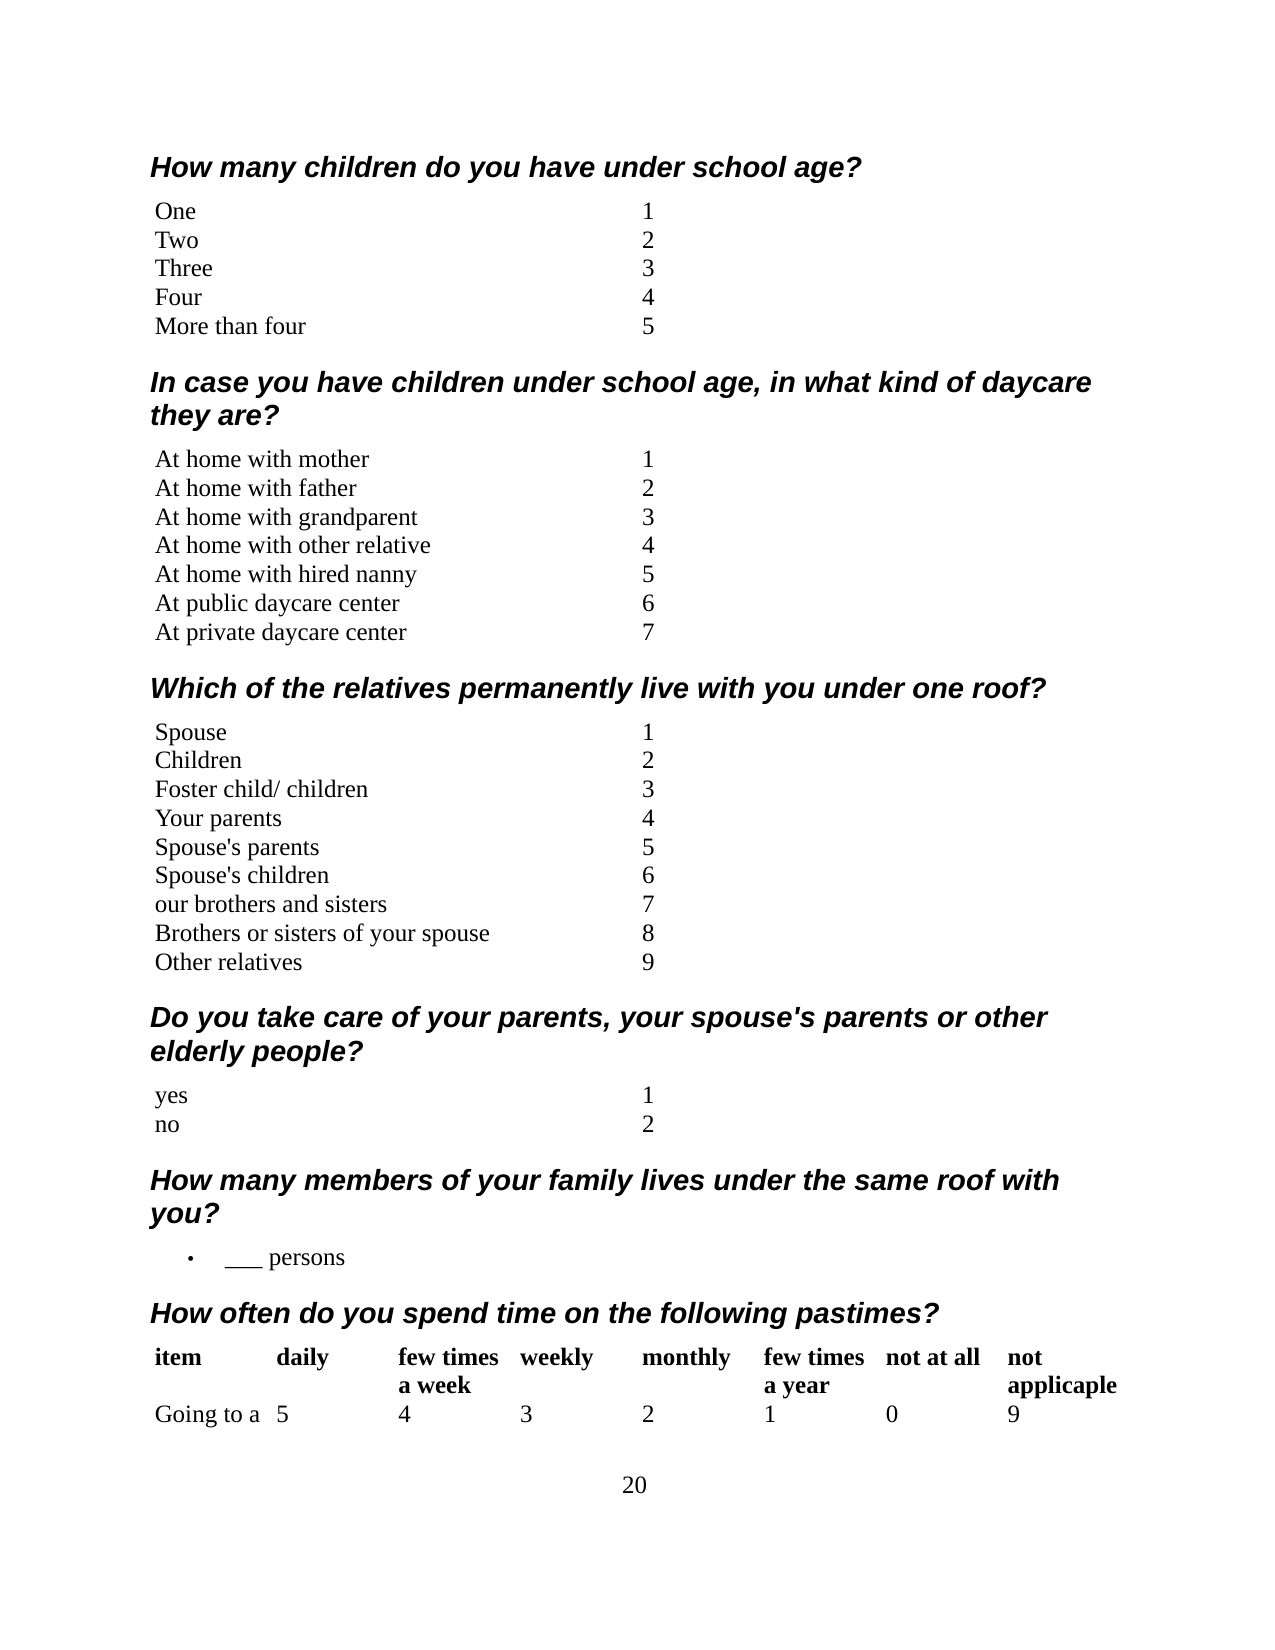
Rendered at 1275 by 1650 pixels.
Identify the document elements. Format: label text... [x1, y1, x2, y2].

subtitle How many children do you have under school age? [150, 150, 1125, 183]
table_cell At home with other relative [150, 531, 637, 559]
table_header 1 [638, 444, 1125, 473]
table_cell Children [150, 745, 637, 774]
table_cell 6 [638, 588, 1125, 617]
table_header One [150, 196, 637, 225]
table_cell At home with hired nanny [150, 559, 637, 588]
table_cell 3 [638, 502, 1125, 531]
table_header 1 [638, 1080, 1125, 1109]
table_cell 8 [638, 918, 1125, 947]
list ___ persons [187, 1242, 1125, 1271]
table_cell no [150, 1109, 637, 1137]
table_cell 6 [638, 860, 1125, 889]
table_cell At private daycare center [150, 617, 637, 646]
table_cell 4 [394, 1399, 516, 1428]
table_cell Going to a [150, 1399, 272, 1428]
table_cell 5 [638, 559, 1125, 588]
table_cell 4 [638, 531, 1125, 559]
table_cell At home with father [150, 473, 637, 502]
table_header monthly [638, 1342, 759, 1399]
subtitle In case you have children under school age, in what kind of daycare they are? [150, 365, 1125, 432]
table_cell Spouse's parents [150, 832, 637, 860]
table_cell 3 [638, 254, 1125, 282]
table_cell 2 [638, 745, 1125, 774]
table_cell 4 [638, 803, 1125, 832]
table_header 1 [638, 717, 1125, 745]
table_header few times a year [759, 1342, 881, 1399]
subtitle Do you take care of your parents, your spouse's parents or other elderly people? [150, 1000, 1125, 1067]
table_cell 2 [638, 1399, 759, 1428]
table_cell Foster child/ children [150, 774, 637, 803]
table_header yes [150, 1080, 637, 1109]
table_header not applicaple [1003, 1342, 1125, 1399]
subtitle Which of the relatives permanently live with you under one roof? [150, 671, 1125, 704]
table_cell 7 [638, 889, 1125, 918]
table_cell 9 [638, 947, 1125, 975]
table_cell Two [150, 225, 637, 253]
table_cell 3 [516, 1399, 637, 1428]
table_header 1 [638, 196, 1125, 225]
table_cell 5 [638, 311, 1125, 340]
table_cell 3 [638, 774, 1125, 803]
table_header not at all [881, 1342, 1003, 1399]
table_cell 2 [638, 473, 1125, 502]
table_header item [150, 1342, 272, 1399]
table_cell Other relatives [150, 947, 637, 975]
table_cell Brothers or sisters of your spouse [150, 918, 637, 947]
table_header Spouse [150, 717, 637, 745]
table_header At home with mother [150, 444, 637, 473]
table_cell Spouse's children [150, 860, 637, 889]
table_cell At public daycare center [150, 588, 637, 617]
table_cell Your parents [150, 803, 637, 832]
table_cell At home with grandparent [150, 502, 637, 531]
table_cell our brothers and sisters [150, 889, 637, 918]
table_cell More than four [150, 311, 637, 340]
table_cell 4 [638, 282, 1125, 311]
subtitle How many members of your family lives under the same roof with you? [150, 1162, 1125, 1229]
table_cell Four [150, 282, 637, 311]
table_cell 2 [638, 1109, 1125, 1137]
table_header daily [272, 1342, 394, 1399]
table_cell Three [150, 254, 637, 282]
table_header few times a week [394, 1342, 516, 1399]
table_header weekly [516, 1342, 637, 1399]
table_cell 5 [272, 1399, 394, 1428]
table_cell 7 [638, 617, 1125, 646]
table_cell 0 [881, 1399, 1003, 1428]
table_cell 9 [1003, 1399, 1125, 1428]
table_cell 1 [759, 1399, 881, 1428]
table_cell 5 [638, 832, 1125, 860]
subtitle How often do you spend time on the following pastimes? [150, 1296, 1125, 1329]
table_cell 2 [638, 225, 1125, 253]
